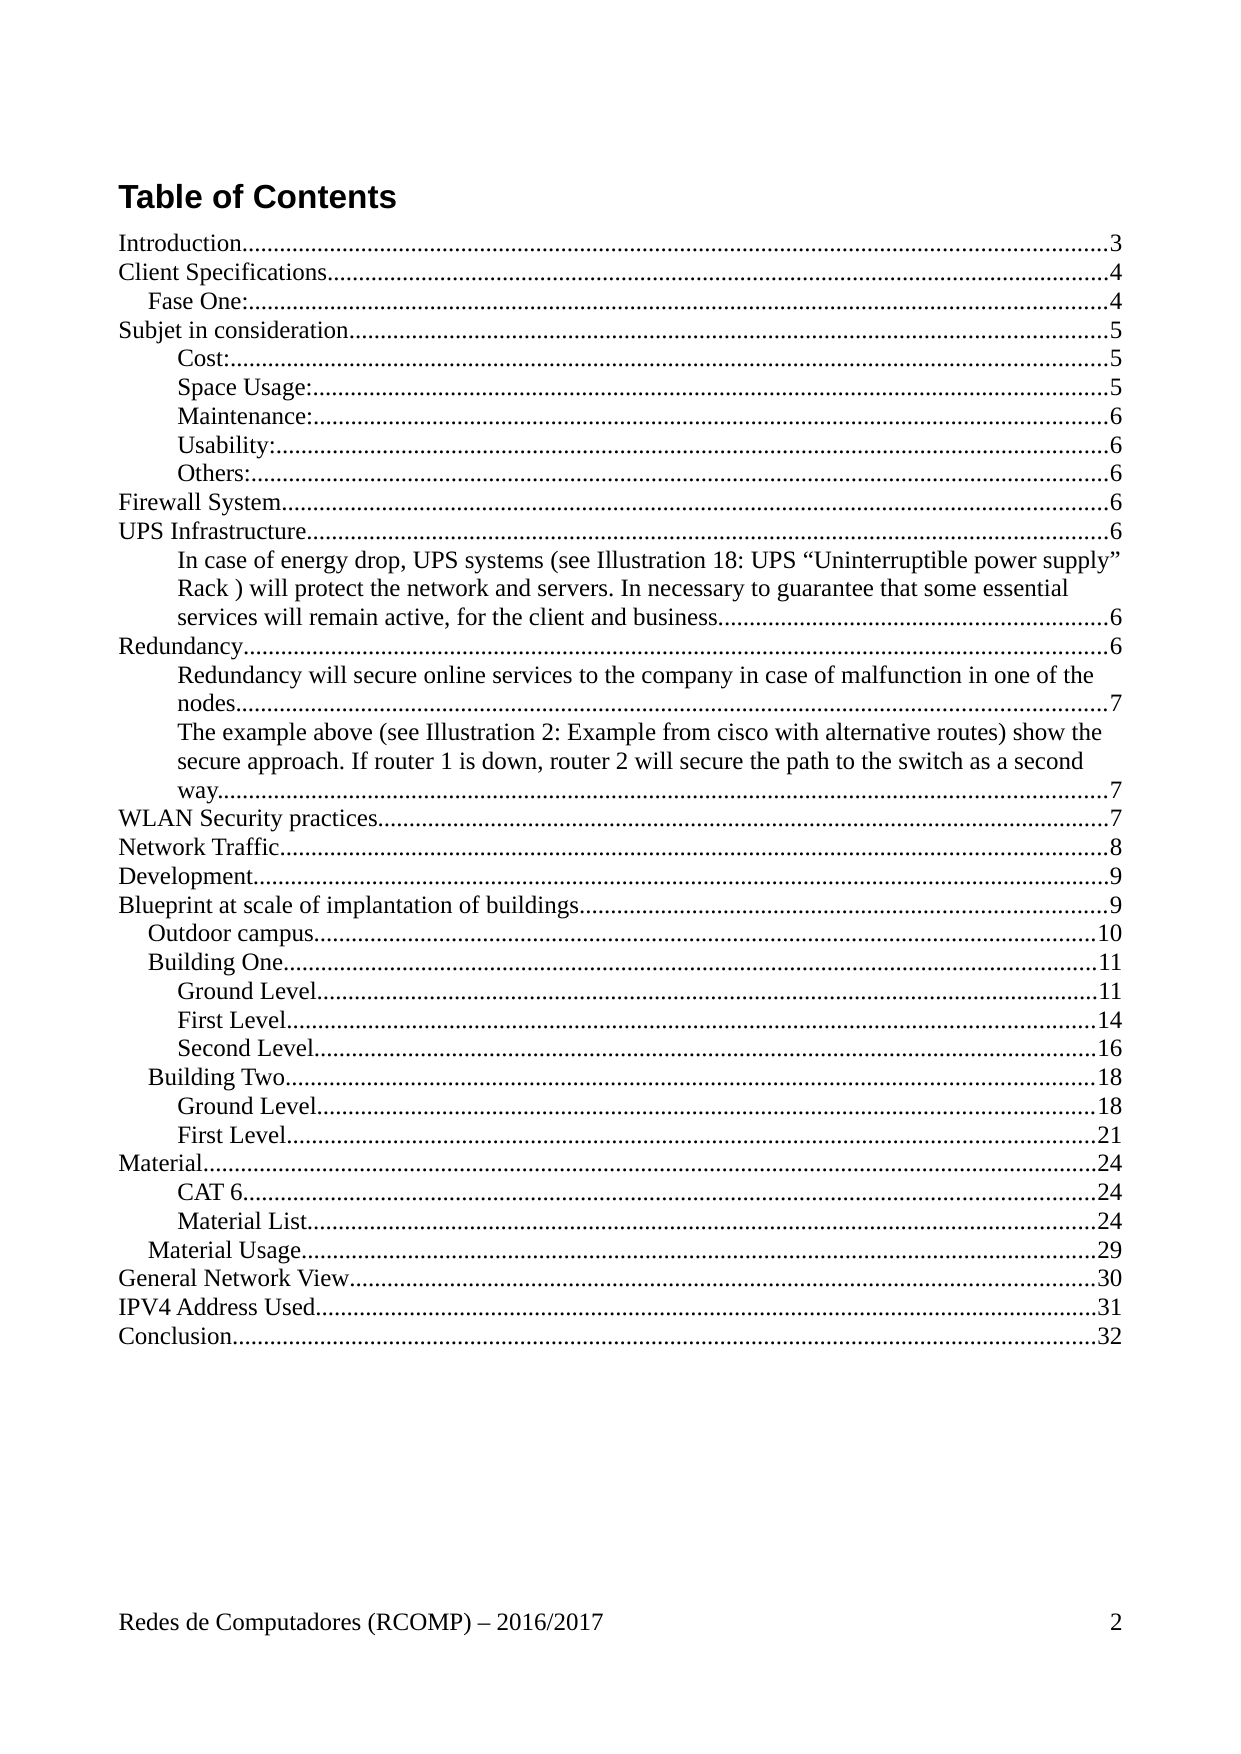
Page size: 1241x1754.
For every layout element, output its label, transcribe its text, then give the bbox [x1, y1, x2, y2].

text Second Level 16 [177, 1033, 1122, 1062]
text General Network View 30 [118, 1263, 1122, 1292]
text WLAN Security practices 7 [118, 803, 1122, 832]
text Redundancy will secure online services to the company in case of malfunction in one of the nodes. 7 [177, 660, 1122, 717]
text Space Usage: 5 [177, 372, 1122, 401]
text Outdoor campus 10 [148, 918, 1122, 947]
text Fase One: 4 [148, 286, 1122, 315]
text IPV4 Address Used 31 [118, 1292, 1122, 1321]
text CAT 6 24 [177, 1177, 1122, 1206]
text Usability: 6 [177, 430, 1122, 458]
text Material 24 [118, 1148, 1122, 1177]
text Building Two 18 [148, 1062, 1122, 1091]
text Development 9 [118, 861, 1122, 890]
text Conclusion 32 [118, 1321, 1122, 1350]
text Blueprint at scale of implantation of buildings 9 [118, 890, 1122, 918]
text First Level 21 [177, 1120, 1122, 1148]
text First Level 14 [177, 1005, 1122, 1033]
text The example above (see Illustration 2: Example from cisco with alternative routes) show the secure approach. If router 1 is down, router 2 will secure the path to the switch as a second way. 7 [177, 717, 1122, 803]
text Maintenance: 6 [177, 401, 1122, 430]
text Introduction 3 [118, 228, 1122, 257]
text Ground Level 11 [177, 976, 1122, 1005]
text Material List 24 [177, 1206, 1122, 1235]
text Client Specifications 4 [118, 257, 1122, 286]
text Subjet in consideration 5 [118, 315, 1122, 343]
text Firewall System 6 [118, 487, 1122, 516]
text UPS Infrastructure 6 [118, 516, 1122, 545]
text Cost: 5 [177, 343, 1122, 372]
text Building One 11 [148, 947, 1122, 976]
text Others: 6 [177, 458, 1122, 487]
text Ground Level 18 [177, 1091, 1122, 1120]
text Network Traffic 8 [118, 832, 1122, 861]
subtitle Table of Contents [118, 178, 1122, 216]
text In case of energy drop, UPS systems (see Illustration 18: UPS “Uninterruptible power supply” Rack ) will protect the network and servers. In necessary to guarantee that some essential services will remain active, for the client and business. 6 [177, 545, 1122, 631]
text Material Usage 29 [148, 1235, 1122, 1263]
text Redundancy 6 [118, 631, 1122, 660]
